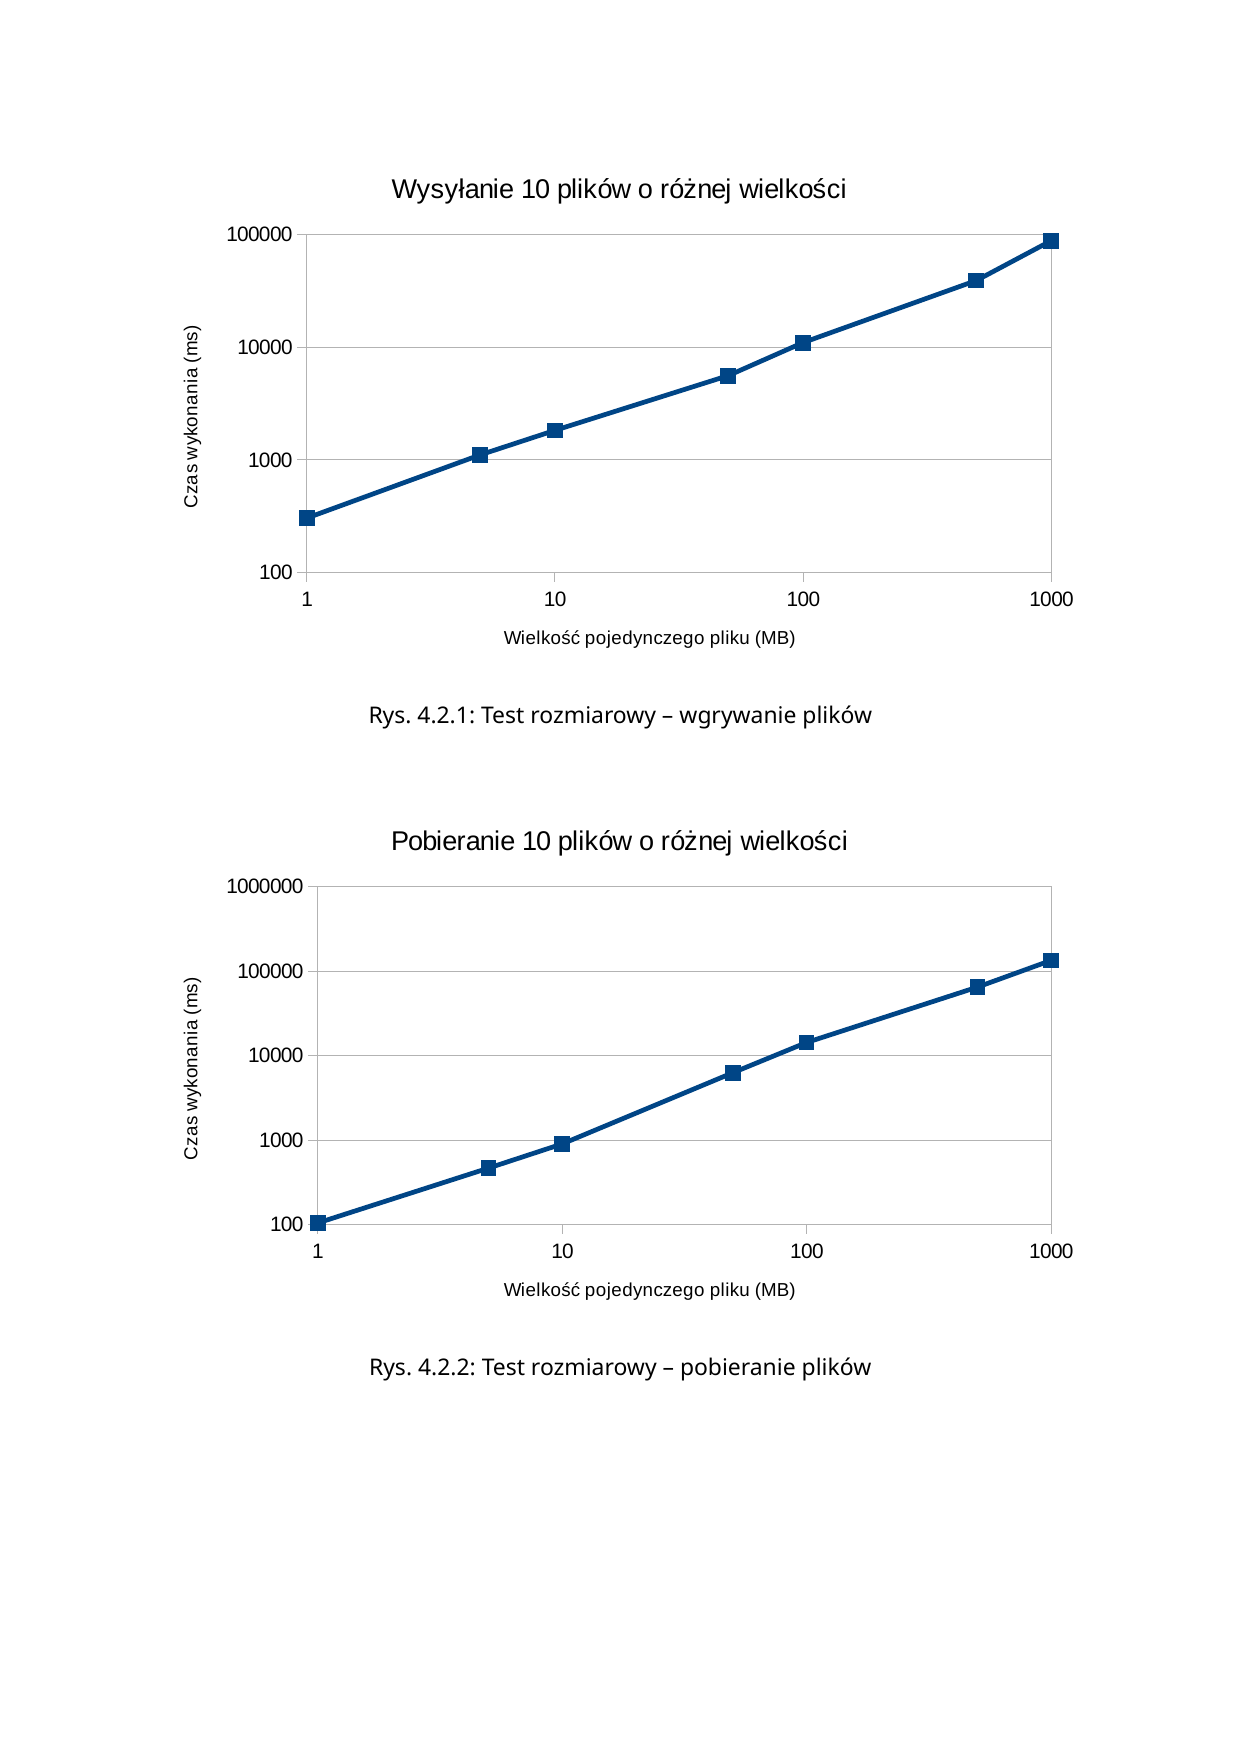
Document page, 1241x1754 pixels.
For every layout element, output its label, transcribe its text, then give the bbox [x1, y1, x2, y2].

text Rys. 4.2.2: Test rozmiarowy – pobieranie plików [148, 1351, 1093, 1382]
text Rys. 4.2.1: Test rozmiarowy – wgrywanie plików [148, 699, 1093, 730]
